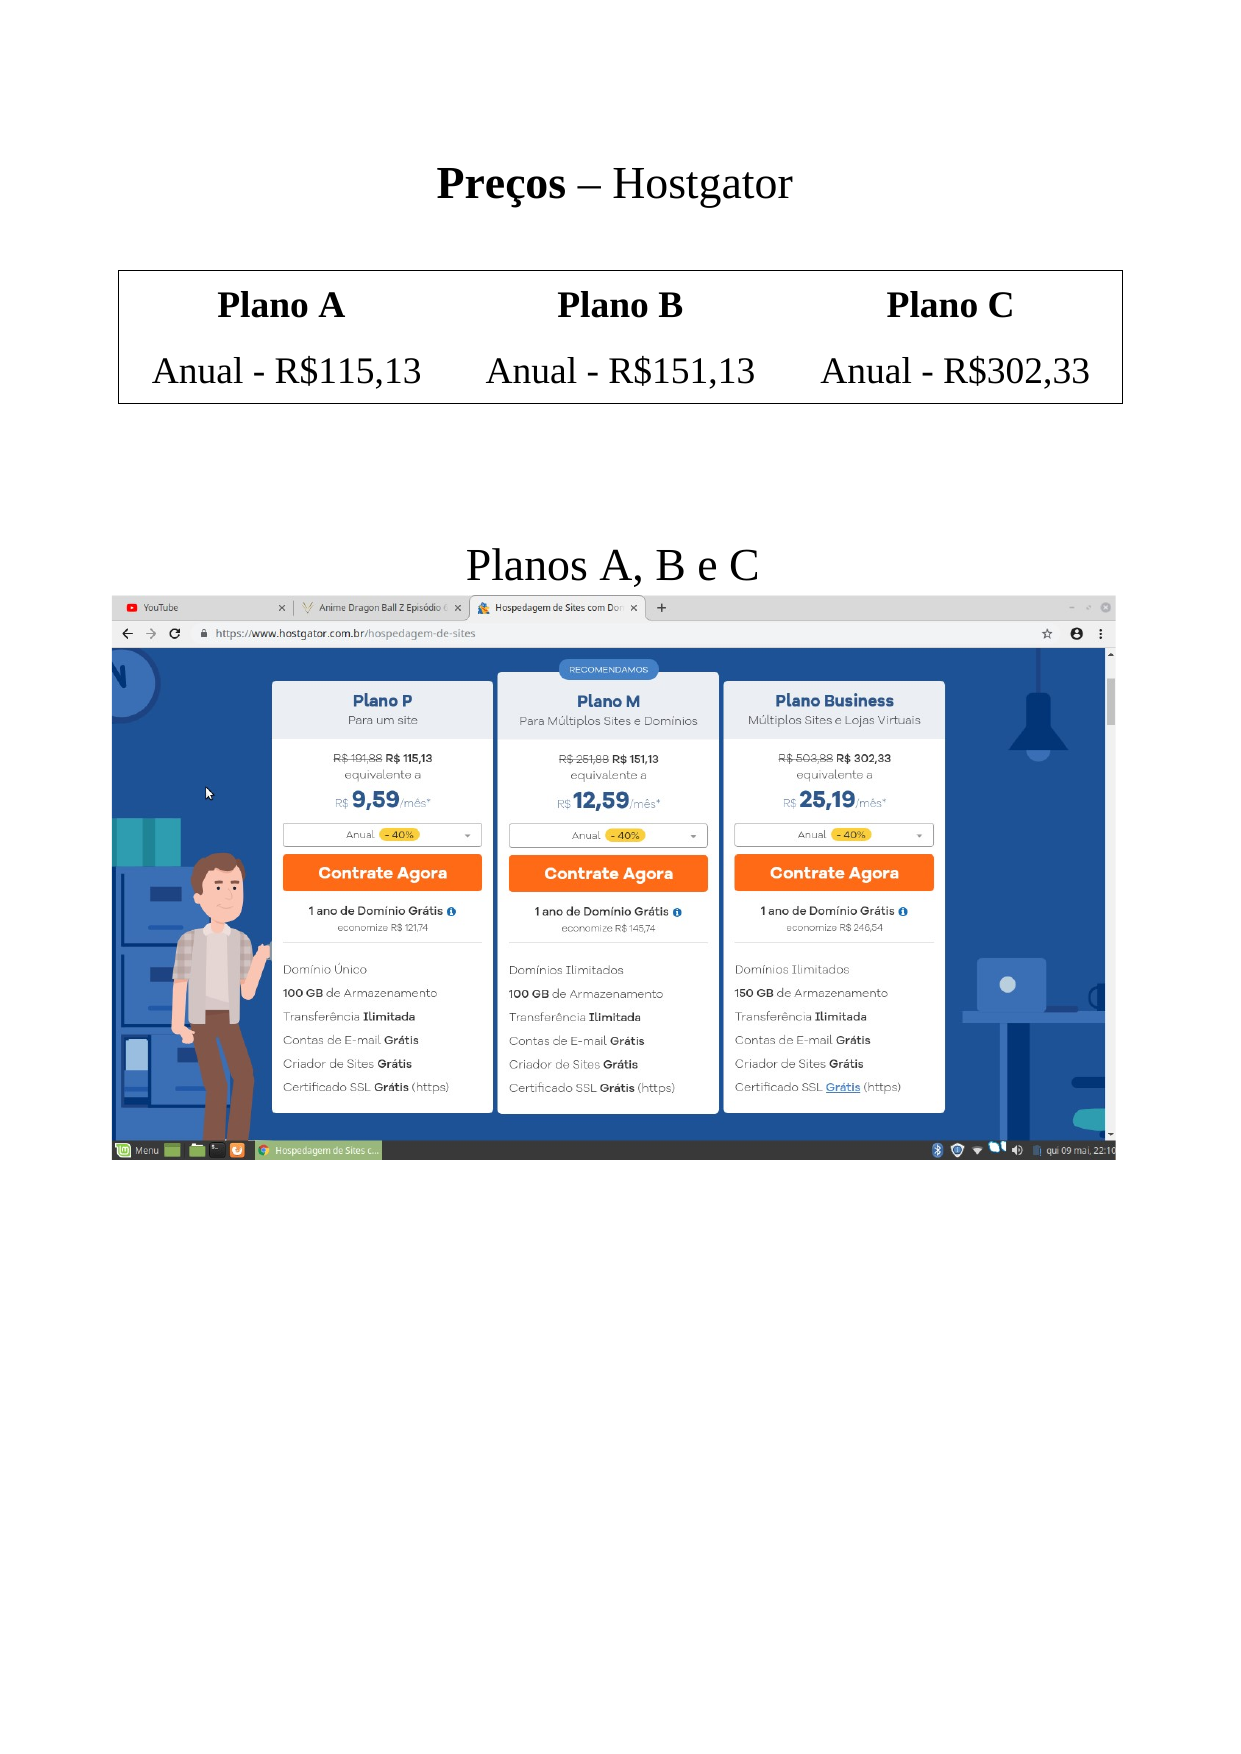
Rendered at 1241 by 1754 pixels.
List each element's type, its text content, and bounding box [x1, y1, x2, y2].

table_header Plano B [485, 271, 798, 337]
table_cell Anual - R$151,13 [485, 337, 798, 403]
table_header Plano A [119, 271, 485, 337]
table_cell Anual - R$115,13 [119, 337, 485, 403]
table_cell Anual - R$302,33 [798, 337, 1122, 403]
table_header Plano C [798, 271, 1122, 337]
subtitle Preços – Hostgator [122, 156, 1119, 208]
subtitle Planos A, B e C [117, 537, 1119, 590]
picture [111, 595, 1116, 1160]
